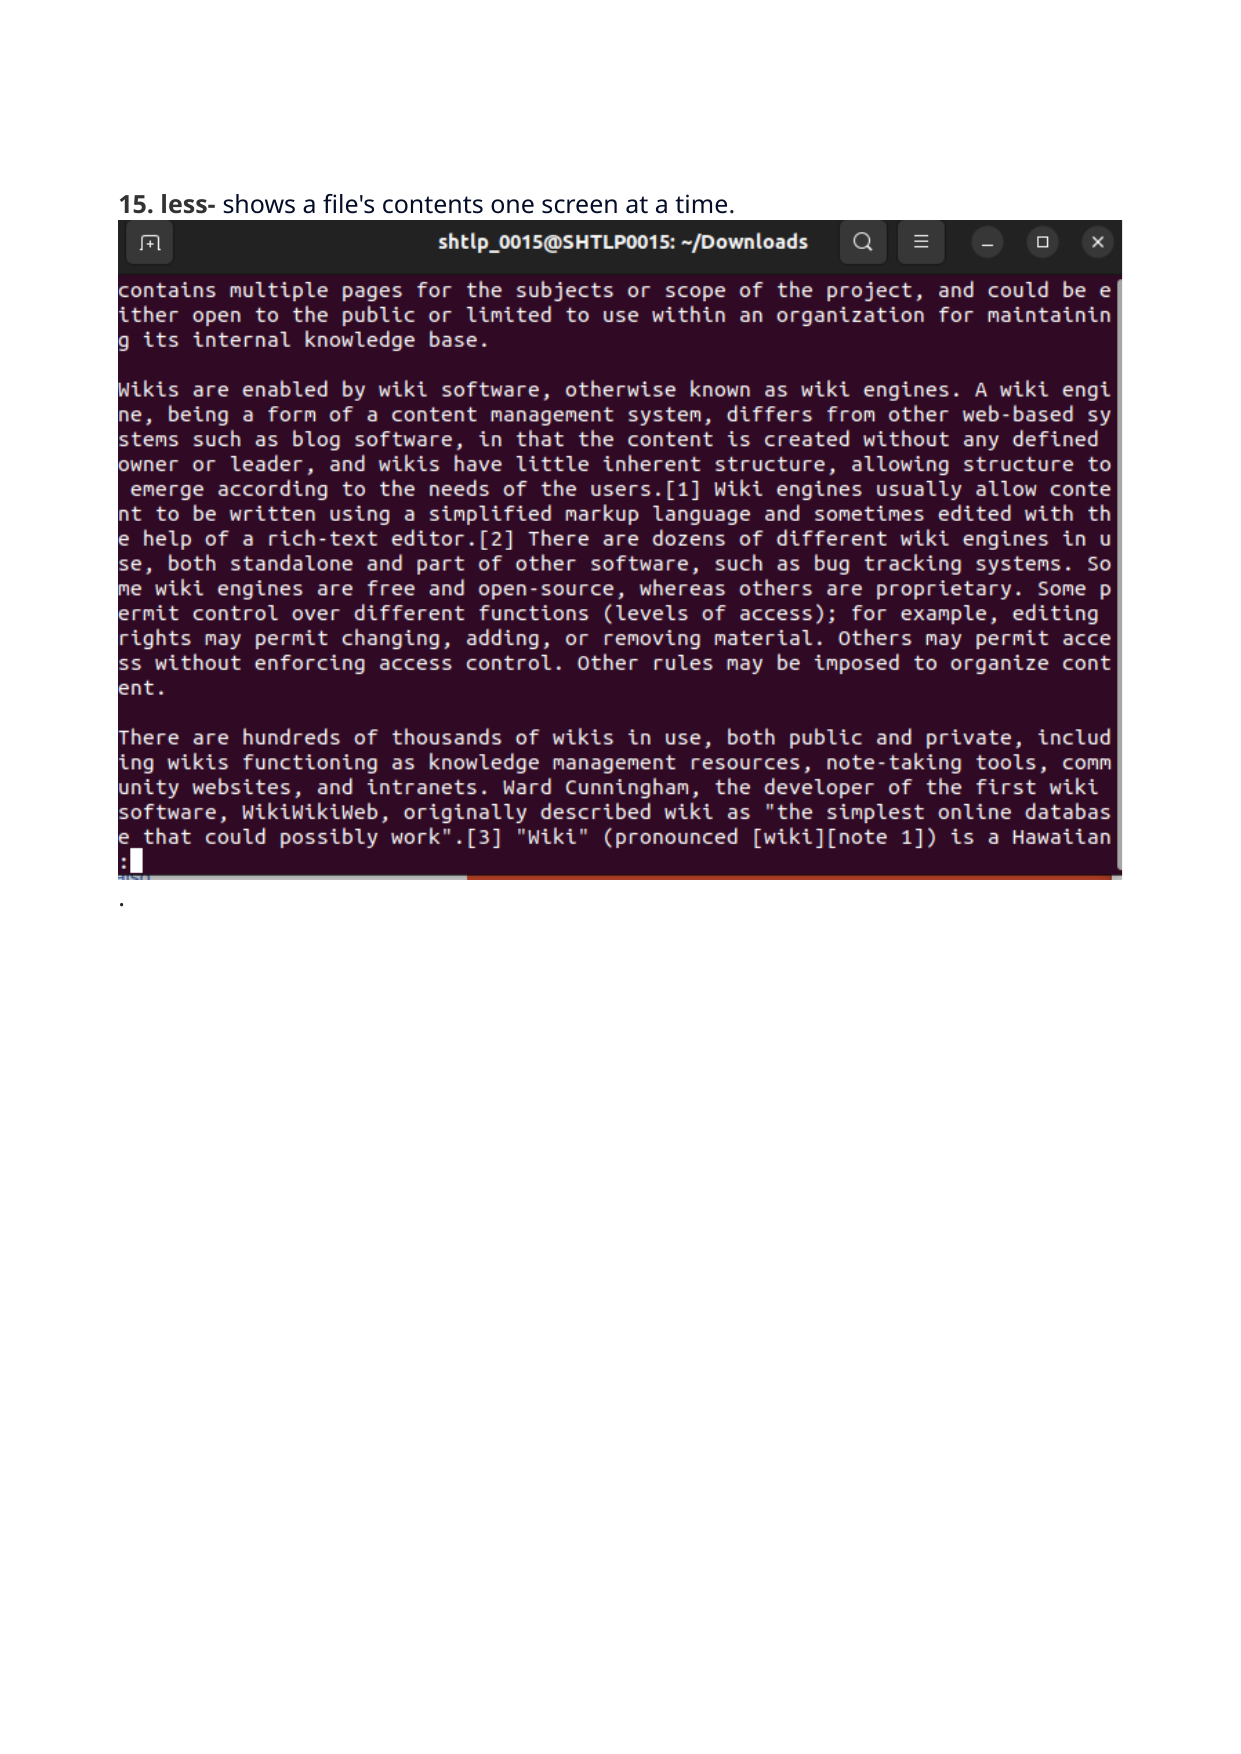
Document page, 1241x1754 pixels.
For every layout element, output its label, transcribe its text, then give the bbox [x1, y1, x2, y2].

text . [118, 880, 1122, 913]
text 15. less- shows a file's contents one screen at a time. [118, 186, 1122, 220]
picture [118, 220, 1123, 880]
